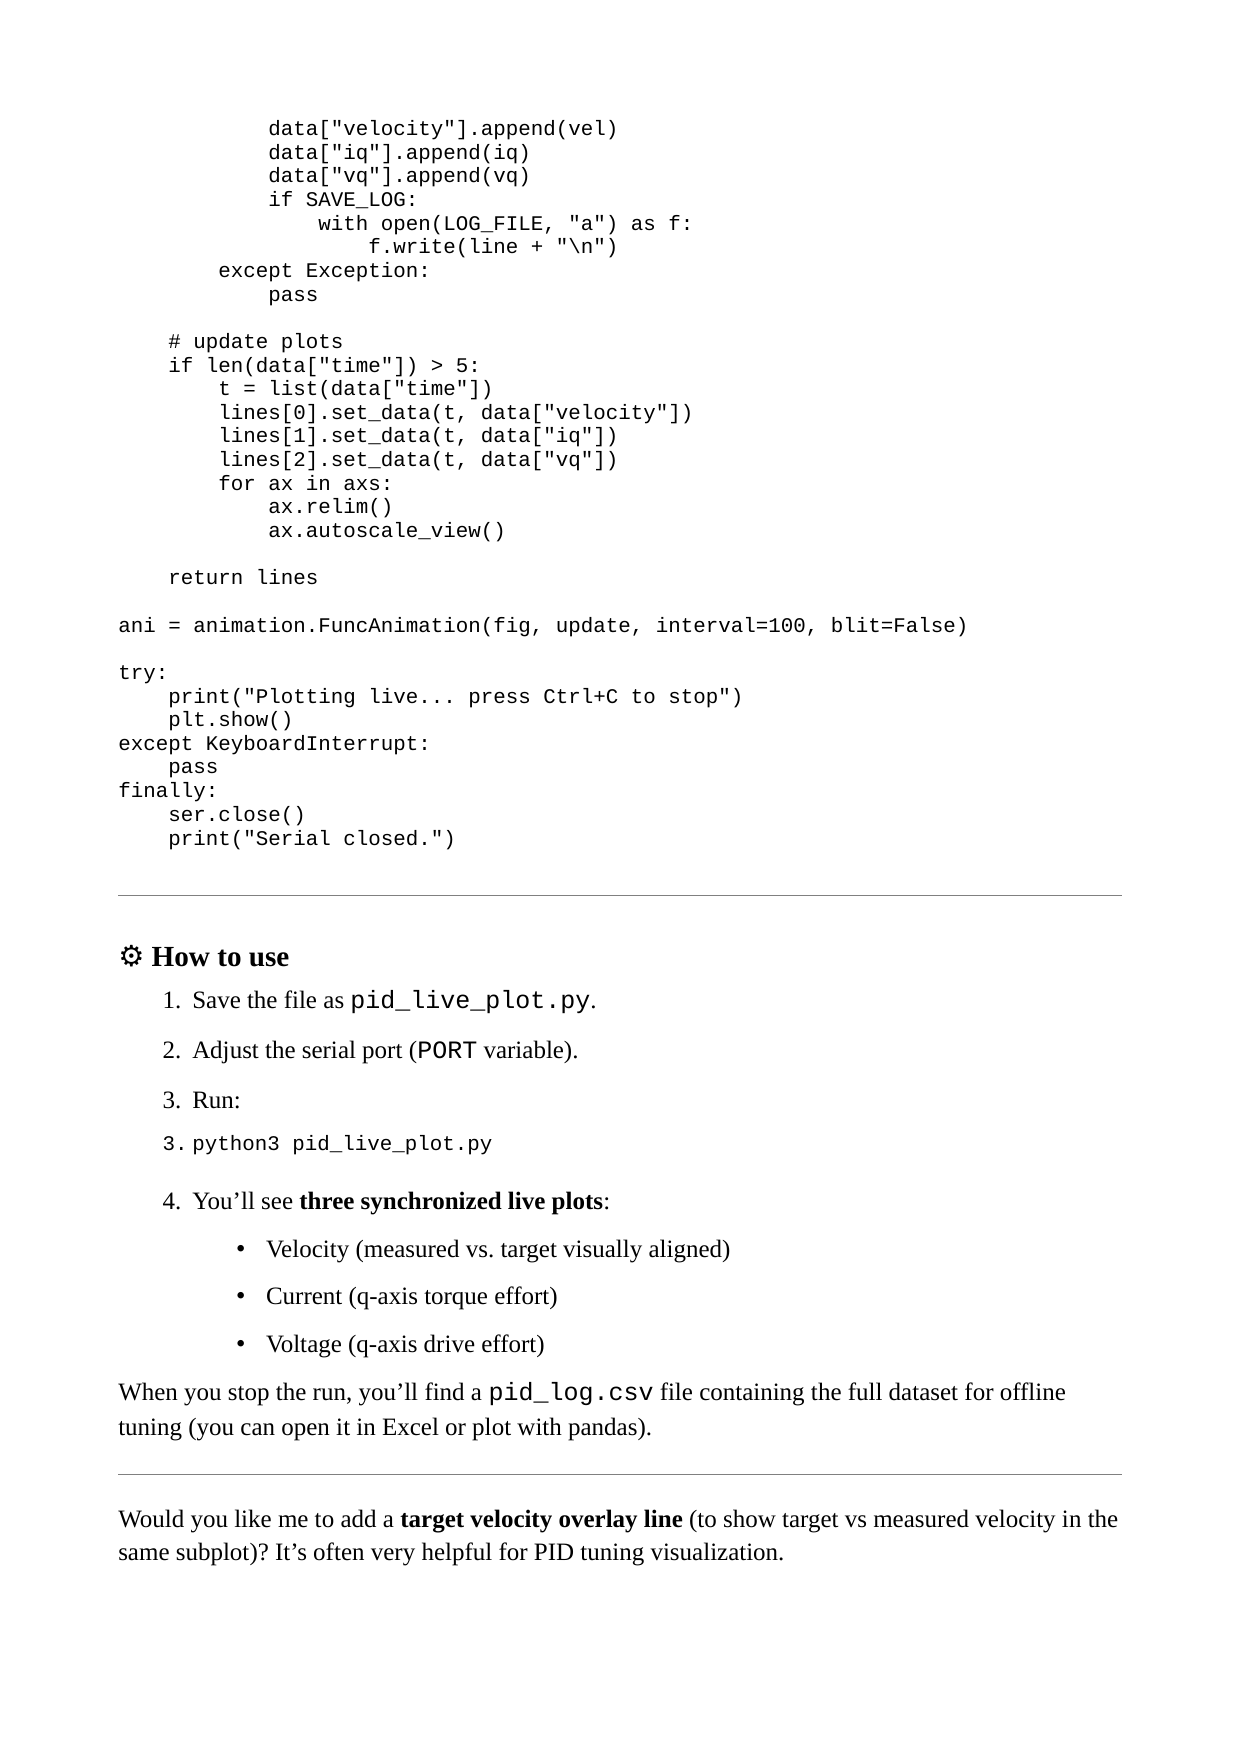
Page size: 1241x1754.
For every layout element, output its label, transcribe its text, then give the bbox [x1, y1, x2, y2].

text ax.autoscale_view() [118, 520, 1122, 544]
subtitle ⚙️ How to use [118, 939, 1122, 973]
text lines[0].set_data(t, data["velocity"]) [118, 402, 1122, 426]
text except Exception: [118, 260, 1122, 284]
text for ax in axs: [118, 473, 1122, 496]
text if len(data["time"]) > 5: [118, 354, 1122, 378]
text try: [118, 662, 1122, 686]
list Adjust the serial port (PORT variable). [162, 1036, 1122, 1066]
text except KeyboardInterrupt: [118, 733, 1122, 757]
text pass [118, 284, 1122, 307]
list Save the file as pid_live_plot.py. [162, 986, 1122, 1016]
text return lines [118, 567, 1122, 591]
text ax.relim() [118, 496, 1122, 520]
text When you stop the run, you’ll find a pid_log.csv file containing the full dataset for offline tuning (you can open it in Excel or plot with pandas). [118, 1377, 1122, 1441]
text lines[2].set_data(t, data["vq"]) [118, 449, 1122, 473]
text with open(LOG_FILE, "a") as f: [118, 213, 1122, 236]
text data["velocity"].append(vel) [118, 118, 1122, 142]
text plt.show() [118, 709, 1122, 733]
list You’ll see three synchronized live plots: [162, 1186, 1122, 1215]
text # update plots [118, 331, 1122, 354]
text if SAVE_LOG: [118, 189, 1122, 213]
list Run: [162, 1086, 1122, 1114]
list Current (q-axis torque effort) [236, 1281, 1122, 1310]
list Voltage (q-axis drive effort) [236, 1329, 1122, 1358]
text f.write(line + "\n") [118, 236, 1122, 260]
text data["vq"].append(vq) [118, 165, 1122, 189]
list python3 pid_live_plot.py [162, 1133, 1122, 1157]
text Would you like me to add a target velocity overlay line (to show target vs measured velocity in the same subplot)? It’s often very helpful for PID tuning visualization. [118, 1504, 1122, 1565]
text ani = animation.FuncAnimation(fig, update, interval=100, blit=False) [118, 615, 1122, 638]
list Velocity (measured vs. target visually aligned) [236, 1234, 1122, 1263]
text pass [118, 757, 1122, 780]
text data["iq"].append(iq) [118, 142, 1122, 165]
text t = list(data["time"]) [118, 378, 1122, 402]
text lines[1].set_data(t, data["iq"]) [118, 426, 1122, 449]
text print("Plotting live... press Ctrl+C to stop") [118, 686, 1122, 709]
text ser.close() [118, 804, 1122, 827]
text finally: [118, 780, 1122, 804]
text print("Serial closed.") [118, 827, 1122, 851]
